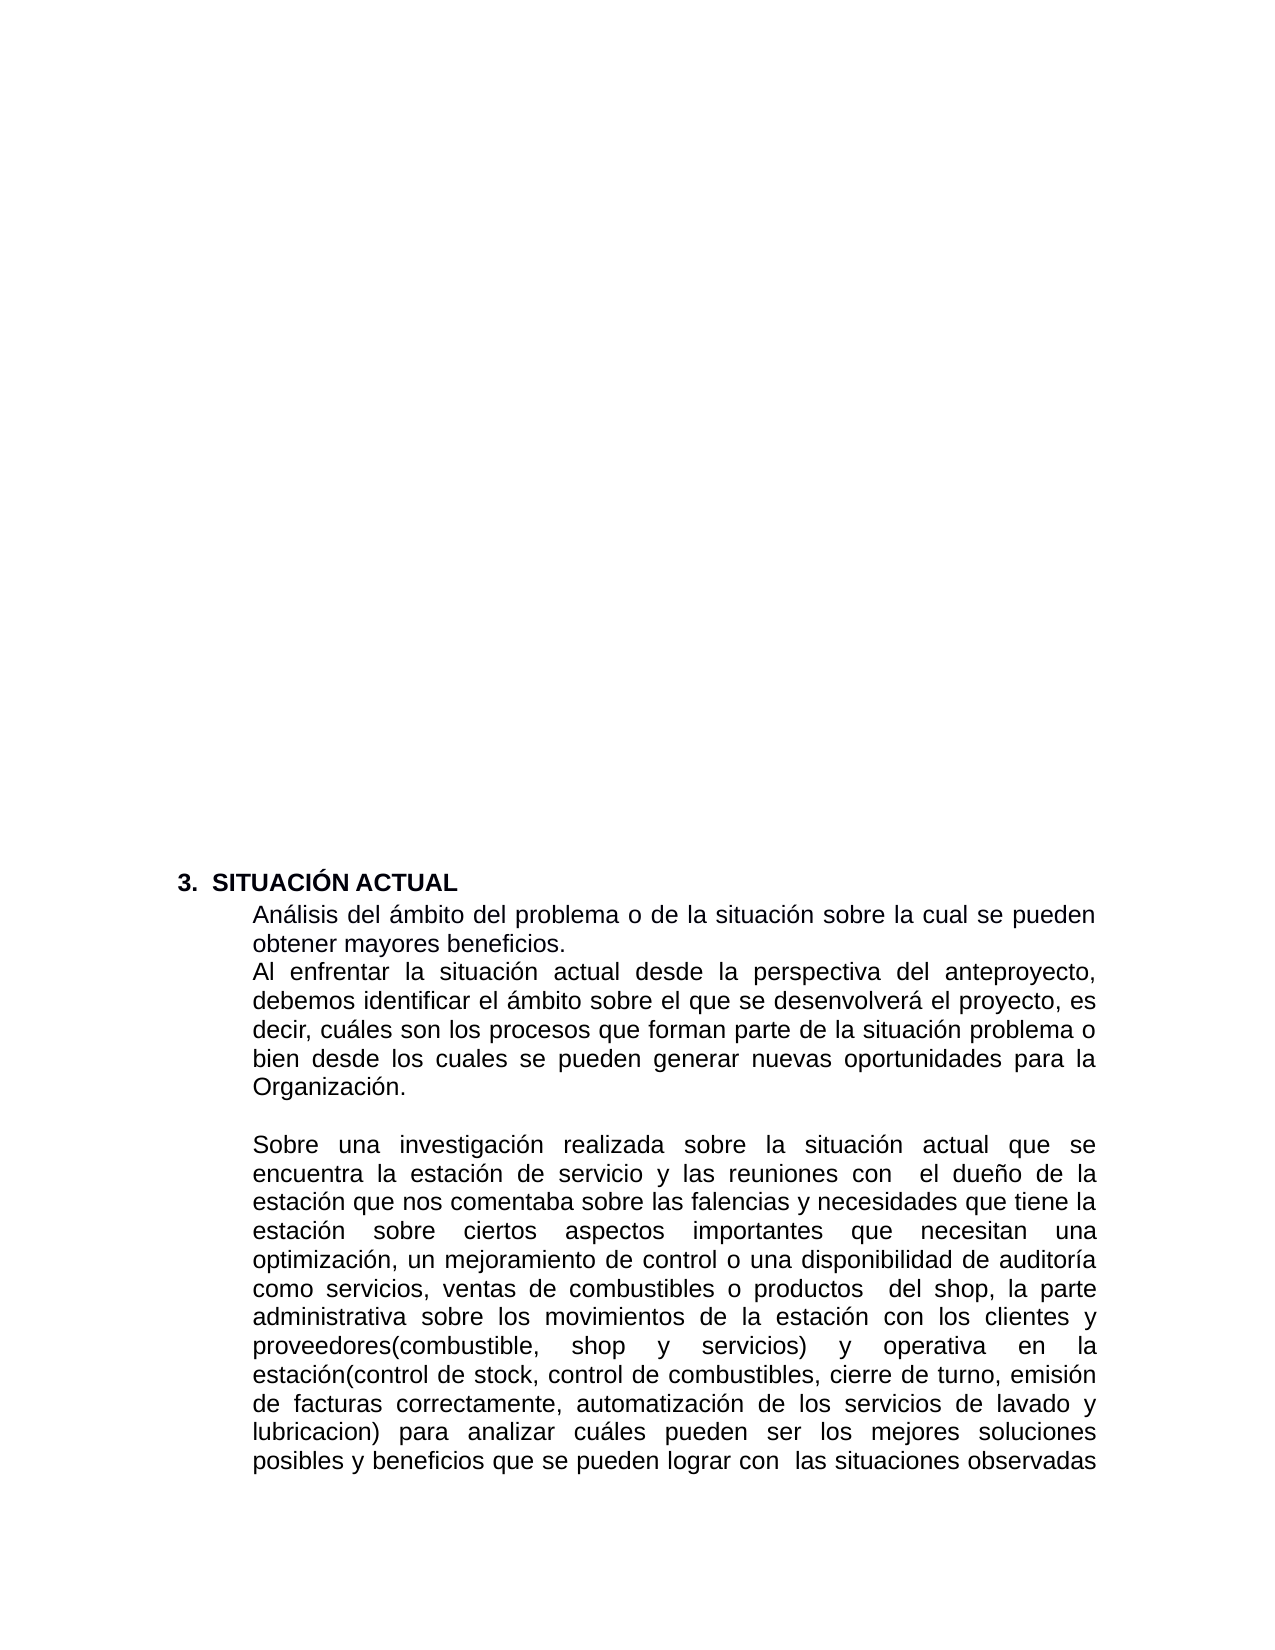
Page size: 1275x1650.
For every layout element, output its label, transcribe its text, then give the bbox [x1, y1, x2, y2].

text Al enfrentar la situación actual desde la perspectiva del anteproyecto, debemos identificar el ámbito sobre el que se desenvolverá el proyecto, es decir, cuáles son los procesos que forman parte de la situación problema o bien desde los cuales se pueden generar nuevas oportunidades para la Organización. [252, 956, 1098, 1101]
text Sobre una investigación realizada sobre la situación actual que se encuentra la estación de servicio y las reuniones con el dueño de la estación que nos comentaba sobre las falencias y necesidades que tiene la estación sobre ciertos aspectos importantes que necesitan una optimización, un mejoramiento de control o una disponibilidad de auditoría como servicios, ventas de combustibles o productos del shop, la parte administrativa sobre los movimientos de la estación con los clientes y proveedores(combustible, shop y servicios) y operativa en la estación(control de stock, control de combustibles, cierre de turno, emisión de facturas correctamente, automatización de los servicios de lavado y lubricacion) para analizar cuáles pueden ser los mejores soluciones posibles y beneficios que se pueden lograr con las situaciones observadas [252, 1128, 1098, 1475]
text 3. SITUACIÓN ACTUAL [177, 866, 1098, 897]
text Análisis del ámbito del problema o de la situación sobre la cual se pueden obtener mayores beneficios. [252, 900, 1098, 956]
